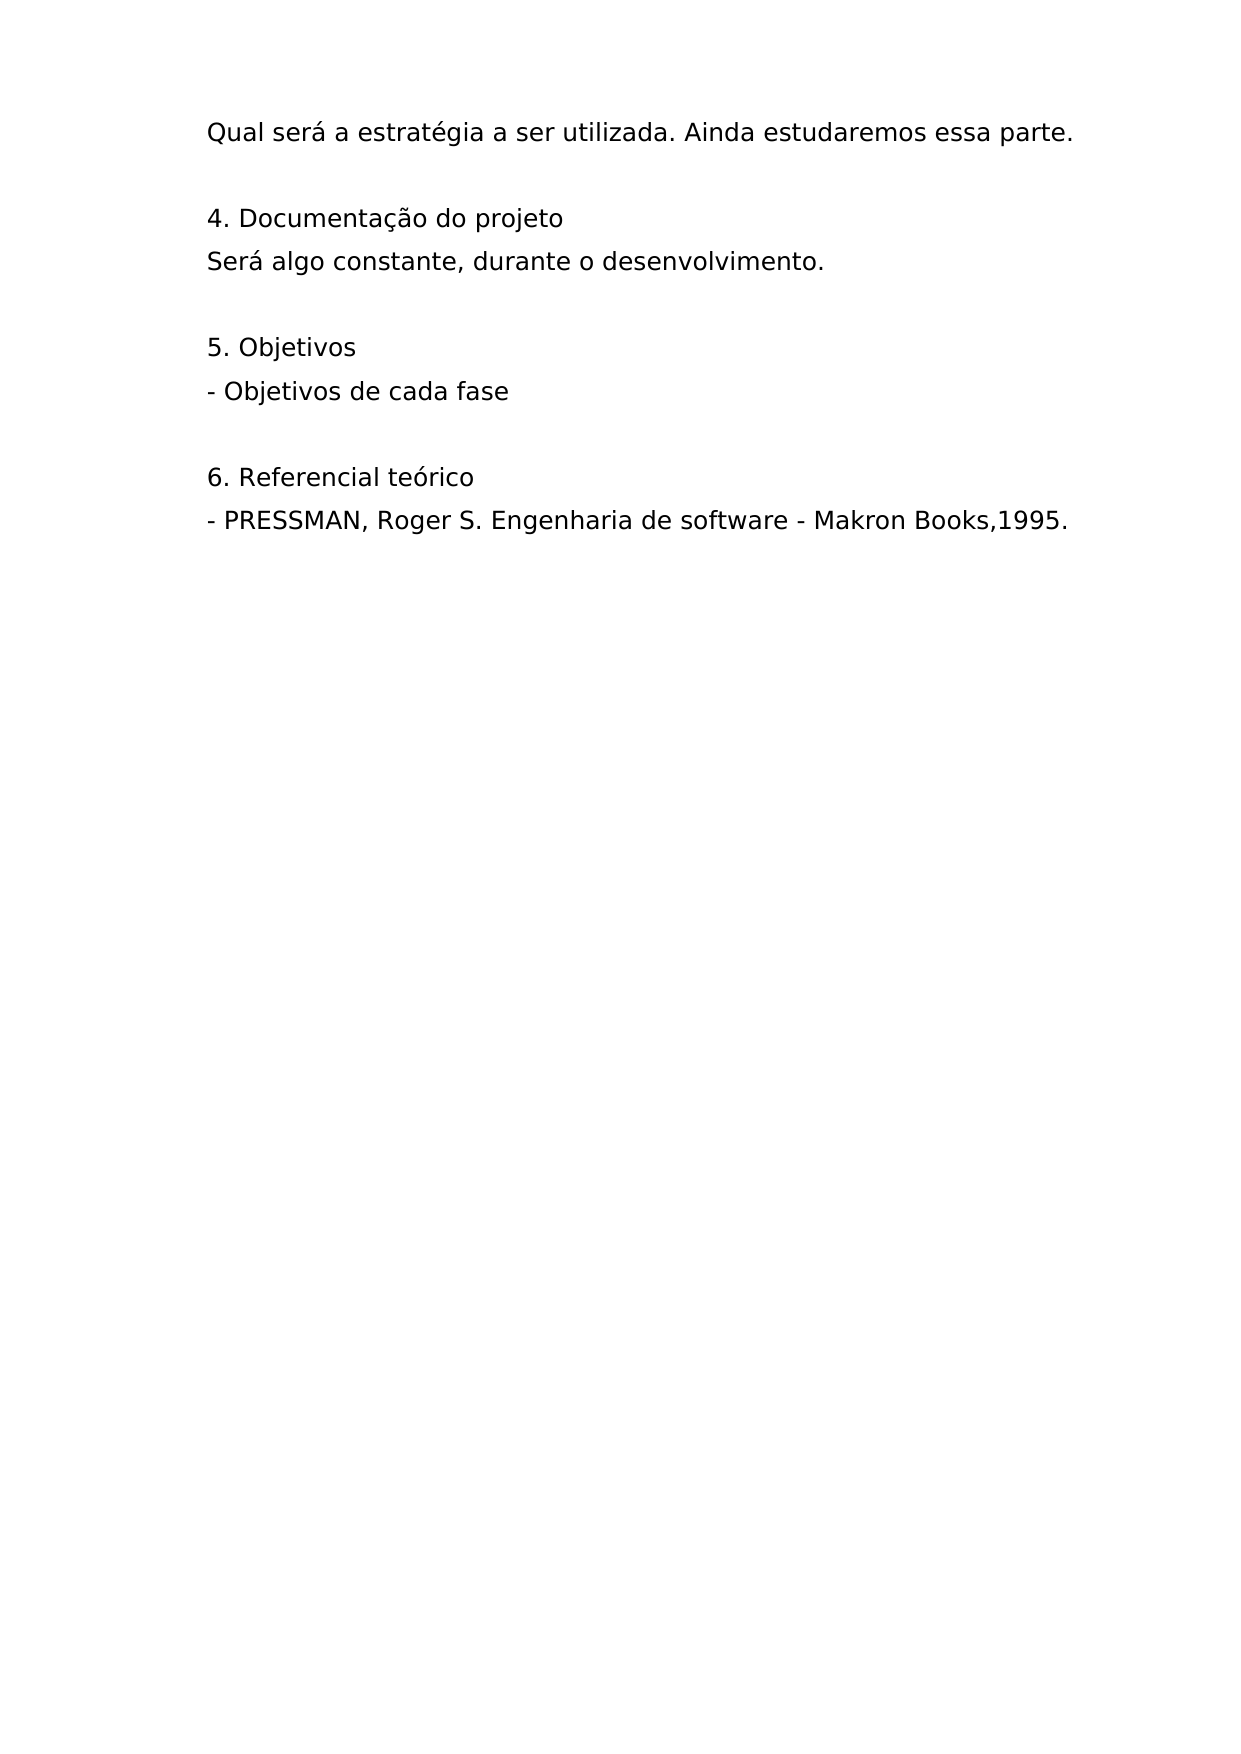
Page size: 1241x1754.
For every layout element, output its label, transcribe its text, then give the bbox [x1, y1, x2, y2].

text Será algo constante, durante o desenvolvimento. [118, 248, 1122, 277]
text Qual será a estratégia a ser utilizada. Ainda estudaremos essa parte. [118, 118, 1122, 147]
text 5. Objetivos [118, 333, 1122, 362]
text - Objetivos de cada fase [118, 377, 1122, 406]
text 6. Referencial teórico [118, 463, 1122, 492]
text - PRESSMAN, Roger S. Engenharia de software - Makron Books,1995. [118, 507, 1122, 536]
text 4. Documentação do projeto [118, 204, 1122, 233]
